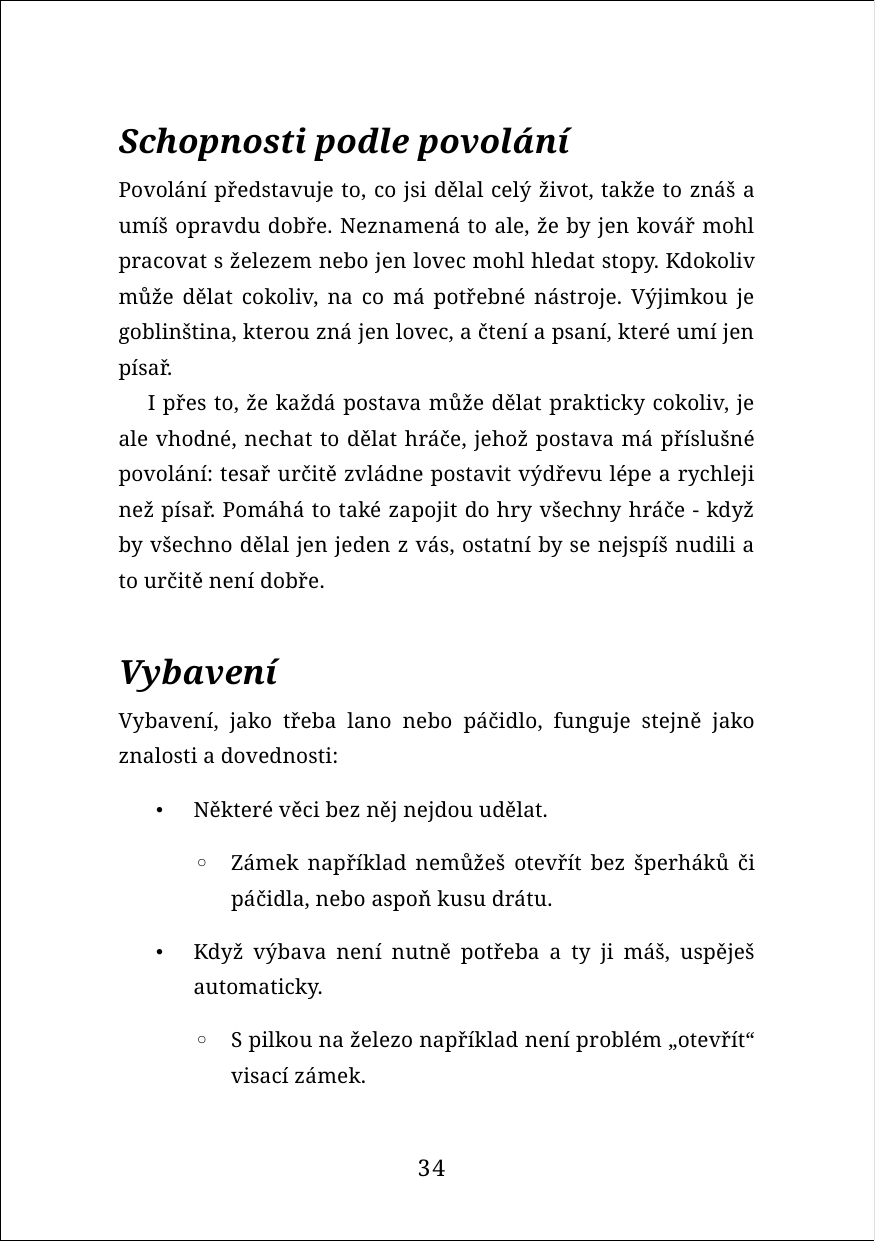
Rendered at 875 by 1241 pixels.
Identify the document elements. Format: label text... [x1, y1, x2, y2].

list S pilkou na železo například není problém „otevřít“ visací zámek. [193, 1026, 756, 1089]
list Zámek například nemůžeš otevřít bez šperháků či páčidla, nebo aspoň kusu drátu. [193, 848, 756, 912]
list Když výbava není nutně potřeba a ty ji máš, uspěješ automaticky. [156, 937, 756, 1001]
subtitle Schopnosti podle povolání [118, 118, 756, 164]
subtitle Vybavení [118, 649, 756, 694]
text Povolání představuje to, co jsi dělal celý život, takže to znáš a umíš opravdu dobře. Neznamená to ale, že by jen kovář mohl pracovat s železem nebo jen lovec mohl hledat stopy. Kdokoliv může dělat cokoliv, na co má potřebné nástroje. Výjimkou je goblinština, kterou zná jen lovec, a čtení a psaní, které umí jen písař. I přes to, že každá postava může dělat prakticky cokoliv, je ale vhodné, nechat to dělat hráče, jehož postava má příslušné povolání: tesař určitě zvládne postavit výdřevu lépe a rychleji než písař. Pomáhá to také zapojit do hry všechny hráče - když by všechno dělal jen jeden z vás, ostatní by se nejspíš nudili a to určitě není dobře. [118, 175, 756, 594]
text Vybavení, jako třeba lano nebo páčidlo, funguje stejně jako znalosti a dovednosti: [118, 706, 756, 770]
list Některé věci bez něj nejdou udělat. [156, 795, 756, 823]
